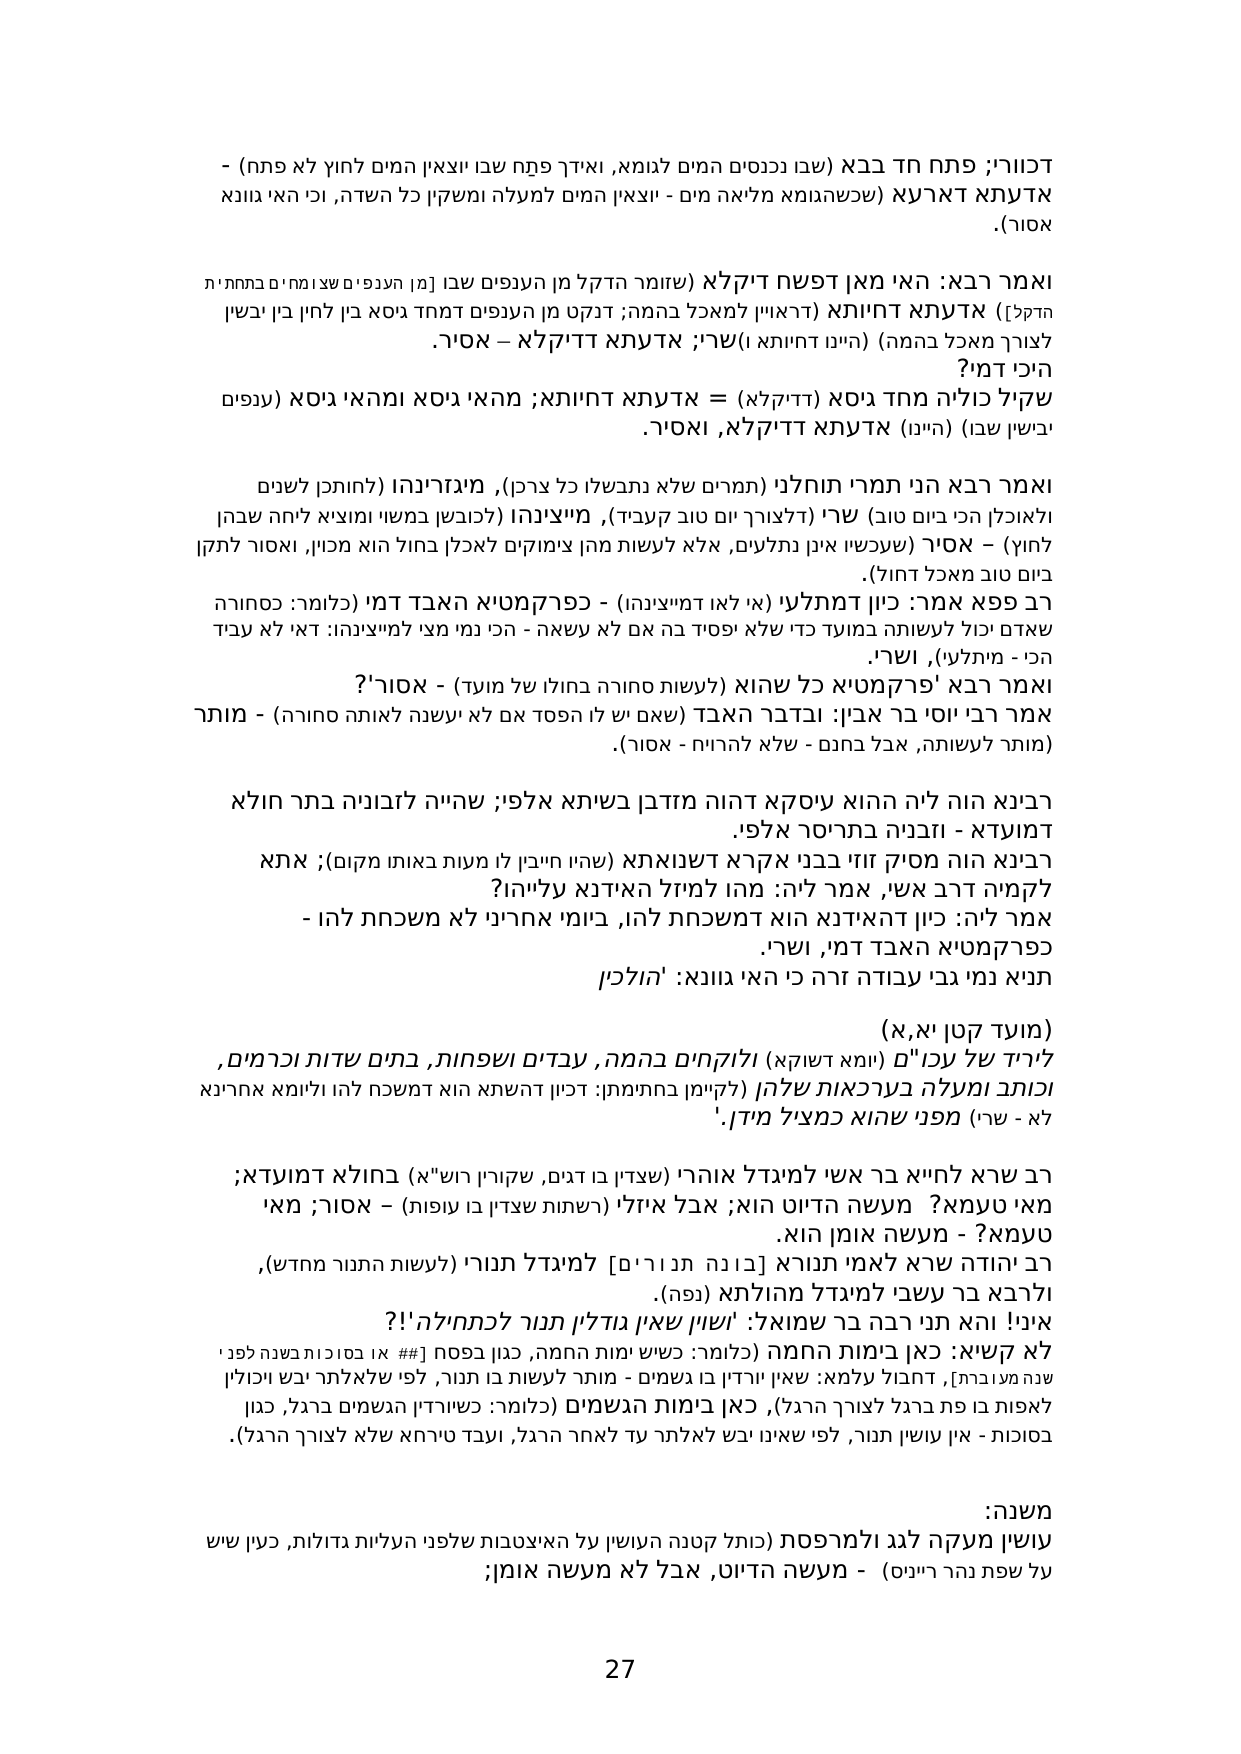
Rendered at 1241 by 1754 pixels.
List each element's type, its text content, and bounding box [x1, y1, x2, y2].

text איני! והא תני רבה בר שמואל: 'ושוין שאין גודלין תנור לכתחילה'!? [187, 1307, 1053, 1336]
text רב שרא לחייא בר אשי למיגדל אוהרי (שצדין בו דגים, שקורין רוש"א) בחולא דמועדא; מאי טעמא? מעשה הדיוט הוא; אבל איזלי (רשתות שצדין בו עופות) – אסור; מאי טעמא? - מעשה אומן הוא. [187, 1161, 1053, 1248]
text עושין מעקה לגג ולמרפסת (כותל קטנה העושין על האיצטבות שלפני העליות גדולות, כעין שיש על שפת נהר רייניס) - מעשה הדיוט, אבל לא מעשה אומן; [187, 1526, 1053, 1584]
text אמר רבי יוסי בר אבין: ובדבר האבד (שאם יש לו הפסד אם לא יעשנה לאותה סחורה) - מותר (מותר לעשותה, אבל בחנם - שלא להרויח - אסור). [187, 699, 1053, 758]
text ואמר רבא: האי מאן דפשח דיקלא (שזומר הדקל מן הענפים שבו [מן הענפים שצומחים בתחתית הדקל]) אדעתא דחיותא (דראויין למאכל בהמה; דנקט מן הענפים דמחד גיסא בין לחין בין יבשין לצורך מאכל בהמה) (היינו דחיותא ו)שרי; אדעתא דדיקלא – אסיר. [187, 266, 1053, 354]
text רב יהודה שרא לאמי תנורא [בונה תנורים] למיגדל תנורי (לעשות התנור מחדש), ולרבא בר עשבי למיגדל מהולתא (נפה). [187, 1248, 1053, 1307]
text לא קשיא: כאן בימות החמה (כלומר: כשיש ימות החמה, כגון בפסח [## או בסוכות בשנה לפני שנה מעוברת], דחבול עלמא: שאין יורדין בו גשמים - מותר לעשות בו תנור, לפי שלאלתר יבש ויכולין לאפות בו פת ברגל לצורך הרגל), כאן בימות הגשמים (כלומר: כשיורדין הגשמים ברגל, כגון בסוכות - אין עושין תנור, לפי שאינו יבש לאלתר עד לאחר הרגל, ועבד טירחא שלא לצורך הרגל). [187, 1336, 1053, 1448]
text דכוורי; פתח חד בבא (שבו נכנסים המים לגומא, ואידך פתַח שבו יוצאין המים לחוץ לא פתח) - אדעתא דארעא (שכשהגומא מליאה מים - יוצאין המים למעלה ומשקין כל השדה, וכי האי גוונא אסור). [187, 150, 1053, 238]
text אמר ליה: כיון דהאידנא הוא דמשכחת להו, ביומי אחריני לא משכחת להו - כפרקמטיא האבד דמי, ושרי. [187, 903, 1053, 962]
text ליריד של עכו"ם (יומא דשוקא) ולוקחים בהמה, עבדים ושפחות, בתים שדות וכרמים, וכותב ומעלה בערכאות שלהן (לקיימן בחתימתן: דכיון דהשתא הוא דמשכח להו וליומא אחרינא לא - שרי) מפני שהוא כמציל מידן.' [187, 1044, 1053, 1132]
text רבינא הוה ליה ההוא עיסקא דהוה מזדבן בשיתא אלפי; שהייה לזבוניה בתר חולא דמועדא - וזבניה בתריסר אלפי. [187, 786, 1053, 845]
text ואמר רבא הני תמרי תוחלני (תמרים שלא נתבשלו כל צרכן), מיגזרינהו (לחותכן לשנים ולאוכלן הכי ביום טוב) שרי (דלצורך יום טוב קעביד), מייצינהו (לכובשן במשוי ומוציא ליחה שבהן לחוץ) – אסיר (שעכשיו אינן נתלעים, אלא לעשות מהן צימוקים לאכלן בחול הוא מכוין, ואסור לתקן ביום טוב מאכל דחול). [187, 471, 1053, 587]
text היכי דמי? [187, 354, 1053, 383]
text (מועד קטן יא,א) [187, 1015, 1053, 1044]
text רבינא הוה מסיק זוזי בבני אקרא דשנואתא (שהיו חייבין לו מעות באותו מקום); אתא לקמיה דרב אשי, אמר ליה: מהו למיזל האידנא עלייהו? [187, 845, 1053, 903]
text תניא נמי גבי עבודה זרה כי האי גוונא: 'הולכין [187, 962, 1053, 991]
text שקיל כוליה מחד גיסא (דדיקלא) = אדעתא דחיותא; מהאי גיסא ומהאי גיסא (ענפים יבישין שבו) (היינו) אדעתא דדיקלא, ואסיר. [187, 383, 1053, 442]
text משנה: [187, 1496, 1053, 1526]
text רב פפא אמר: כיון דמתלעי (אי לאו דמייצינהו) - כפרקמטיא האבד דמי (כלומר: כסחורה שאדם יכול לעשותה במועד כדי שלא יפסיד בה אם לא עשאה - הכי נמי מצי למייצינהו: דאי לא עביד הכי - מיתלעי), ושרי. [187, 587, 1053, 670]
text ואמר רבא 'פרקמטיא כל שהוא (לעשות סחורה בחולו של מועד) - אסור'? [187, 670, 1053, 699]
